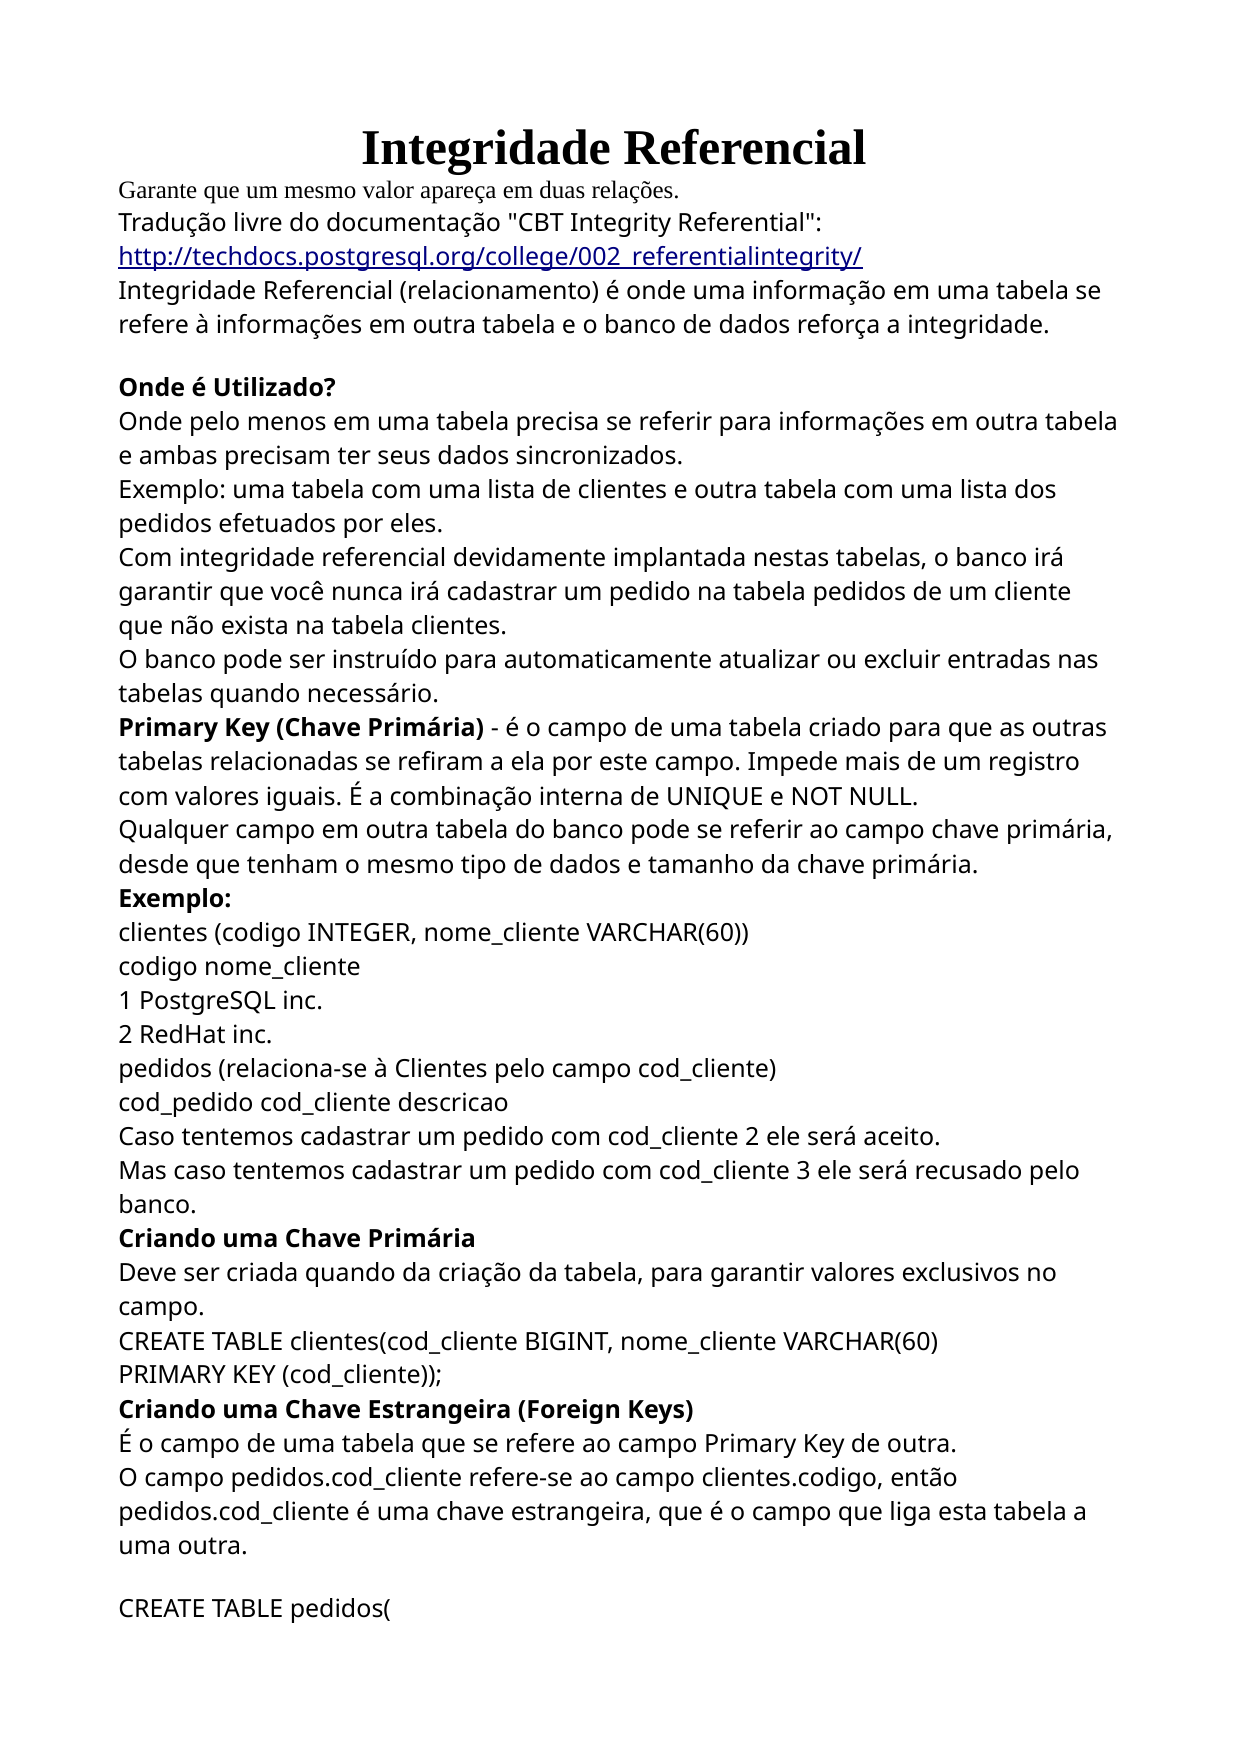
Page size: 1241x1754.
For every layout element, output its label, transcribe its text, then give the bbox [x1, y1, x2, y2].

text CREATE TABLE clientes(cod_cliente BIGINT, nome_cliente VARCHAR(60) [118, 1323, 1122, 1357]
text Primary Key (Chave Primária) - é o campo de uma tabela criado para que as outras tabelas relacionadas se refiram a ela por este campo. Impede mais de um registro com valores iguais. É a combinação interna de UNIQUE e NOT NULL. [118, 710, 1122, 812]
text cod_pedido cod_cliente descricao [118, 1085, 1122, 1119]
text Tradução livre do documentação "CBT Integrity Referential": [118, 204, 1122, 238]
text O banco pode ser instruído para automaticamente atualizar ou excluir entradas nas tabelas quando necessário. [118, 642, 1122, 710]
text Integridade Referencial (relacionamento) é onde uma informação em uma tabela se refere à informações em outra tabela e o banco de dados reforça a integridade. [118, 272, 1122, 341]
text É o campo de uma tabela que se refere ao campo Primary Key de outra. [118, 1425, 1122, 1459]
text Qualquer campo em outra tabela do banco pode se referir ao campo chave primária, desde que tenham o mesmo tipo de dados e tamanho da chave primária. [118, 812, 1122, 880]
subtitle Integridade Referencial [118, 118, 1122, 176]
text PRIMARY KEY (cod_cliente)); [118, 1357, 1122, 1391]
text Exemplo: uma tabela com uma lista de clientes e outra tabela com uma lista dos pedidos efetuados por eles. [118, 472, 1122, 540]
text clientes (codigo INTEGER, nome_cliente VARCHAR(60)) [118, 914, 1122, 948]
text Caso tentemos cadastrar um pedido com cod_cliente 2 ele será aceito. [118, 1119, 1122, 1153]
text Com integridade referencial devidamente implantada nestas tabelas, o banco irá garantir que você nunca irá cadastrar um pedido na tabela pedidos de um cliente que não exista na tabela clientes. [118, 540, 1122, 642]
text Mas caso tentemos cadastrar um pedido com cod_cliente 3 ele será recusado pelo banco. [118, 1153, 1122, 1221]
text codigo nome_cliente [118, 948, 1122, 982]
text Onde pelo menos em uma tabela precisa se referir para informações em outra tabela e ambas precisam ter seus dados sincronizados. [118, 403, 1122, 472]
text Criando uma Chave Estrangeira (Foreign Keys) [118, 1391, 1122, 1425]
text O campo pedidos.cod_cliente refere-se ao campo clientes.codigo, então pedidos.cod_cliente é uma chave estrangeira, que é o campo que liga esta tabela a uma outra. [118, 1459, 1122, 1562]
text Criando uma Chave Primária [118, 1221, 1122, 1255]
text 2 RedHat inc. [118, 1017, 1122, 1051]
text 1 PostgreSQL inc. [118, 982, 1122, 1017]
text Deve ser criada quando da criação da tabela, para garantir valores exclusivos no campo. [118, 1255, 1122, 1323]
text http://techdocs.postgresql.org/college/002_referentialintegrity/ [118, 238, 1122, 272]
text Onde é Utilizado? [118, 369, 1122, 403]
text Garante que um mesmo valor apareça em duas relações. [118, 176, 1122, 204]
text pedidos (relaciona-se à Clientes pelo campo cod_cliente) [118, 1051, 1122, 1085]
text CREATE TABLE pedidos( [118, 1590, 1122, 1624]
text Exemplo: [118, 880, 1122, 914]
